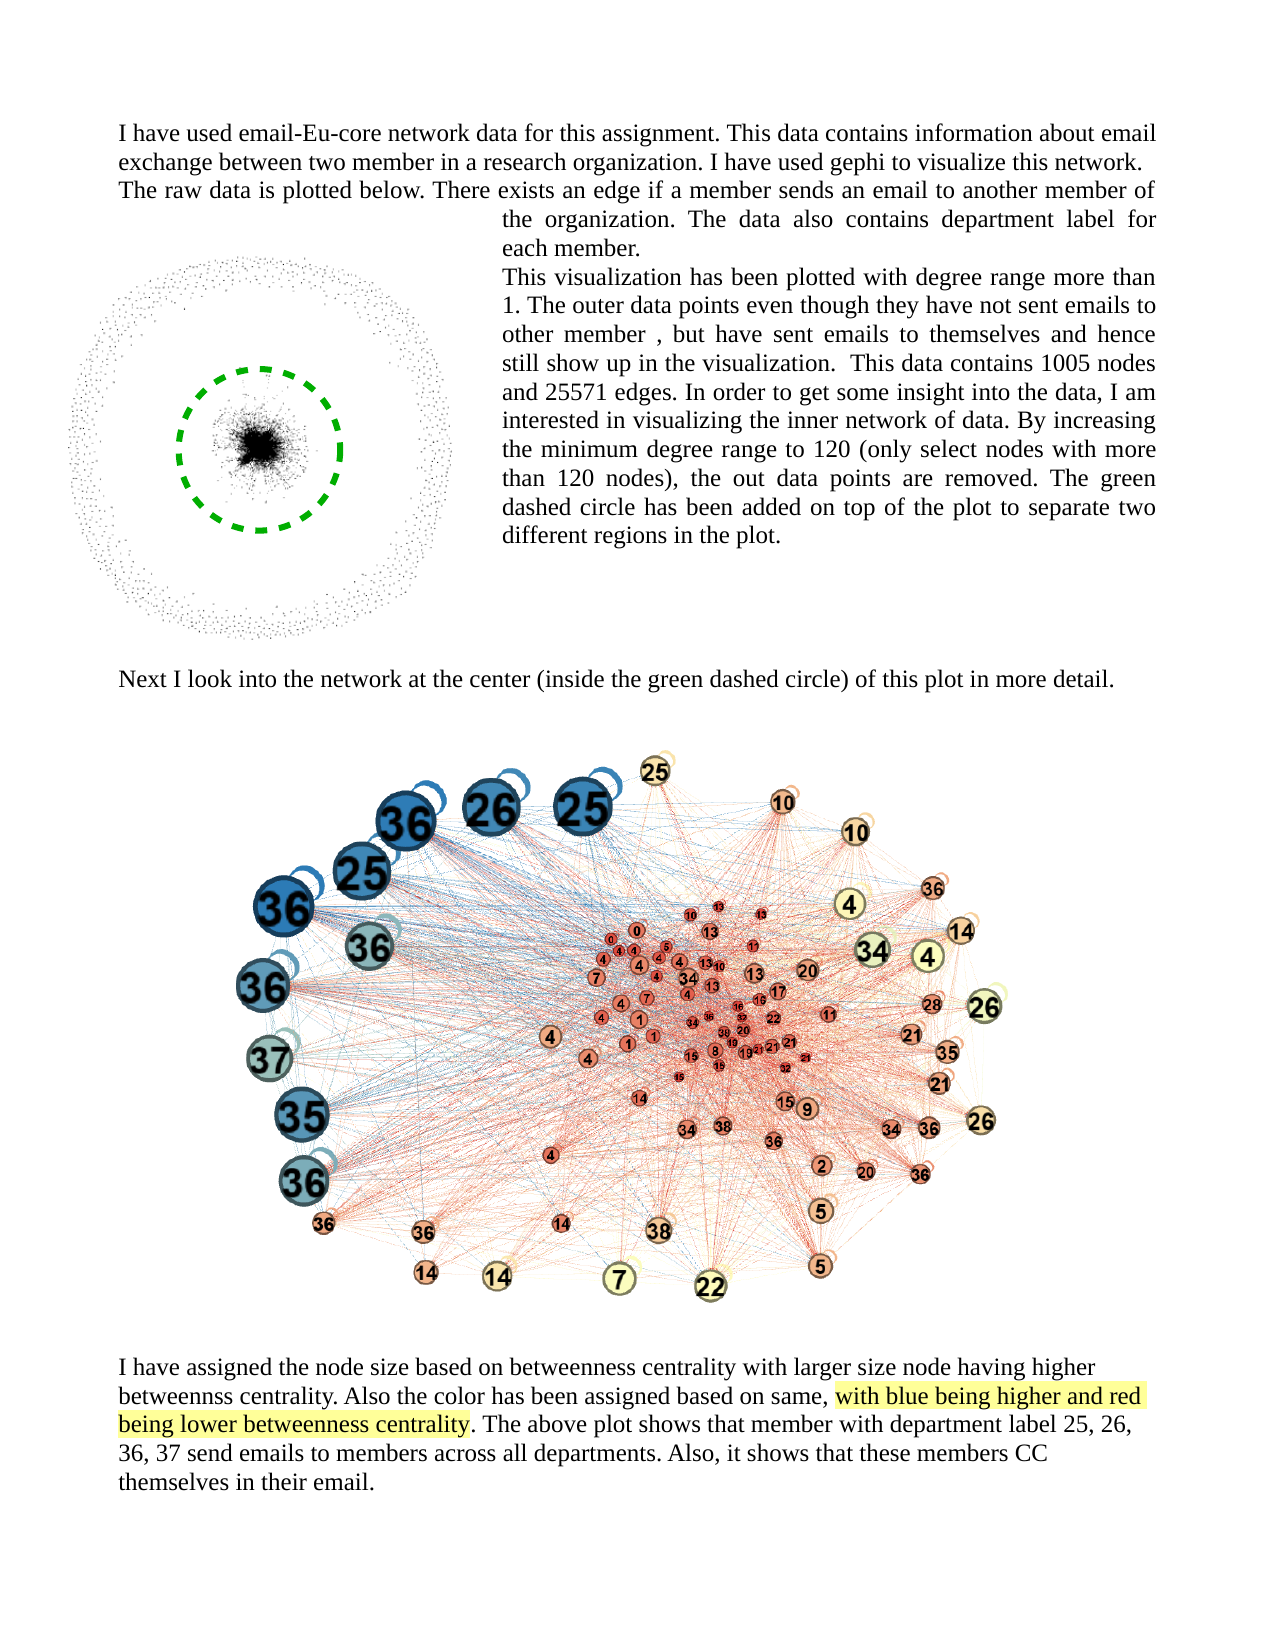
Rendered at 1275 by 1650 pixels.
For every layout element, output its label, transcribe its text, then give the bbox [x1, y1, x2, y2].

text I have assigned the node size based on betweenness centrality with larger size node having higher betweennss centrality. Also the color has been assigned based on same, with blue being higher and red being lower betweenness centrality. The above plot shows that member with department label 25, 26, 36, 37 send emails to members across all departments. Also, it shows that these members CC themselves in their email. [118, 693, 1157, 1496]
text I have used email-Eu-core network data for this assignment. This data contains information about email exchange between two member in a research organization. I have used gephi to visualize this network. [118, 118, 1157, 176]
picture [203, 717, 1051, 1352]
text The raw data is plotted below. There exists an edge if a member sends an email to another member of the organization. The data also contains department label for each member. [118, 176, 1157, 262]
picture [0, 231, 502, 660]
text Next I look into the network at the center (inside the green dashed circle) of this plot in more detail. [118, 664, 1157, 693]
text This visualization has been plotted with degree range more than 1. The outer data points even though they have not sent emails to other member , but have sent emails to themselves and hence still show up in the visualization. This data contains 1005 nodes and 25571 edges. In order to get some insight into the data, I am interested in visualizing the inner network of data. By increasing the minimum degree range to 120 (only select nodes with more than 120 nodes), the out data points are removed. The green dashed circle has been added on top of the plot to separate two different regions in the plot. [502, 262, 1157, 549]
